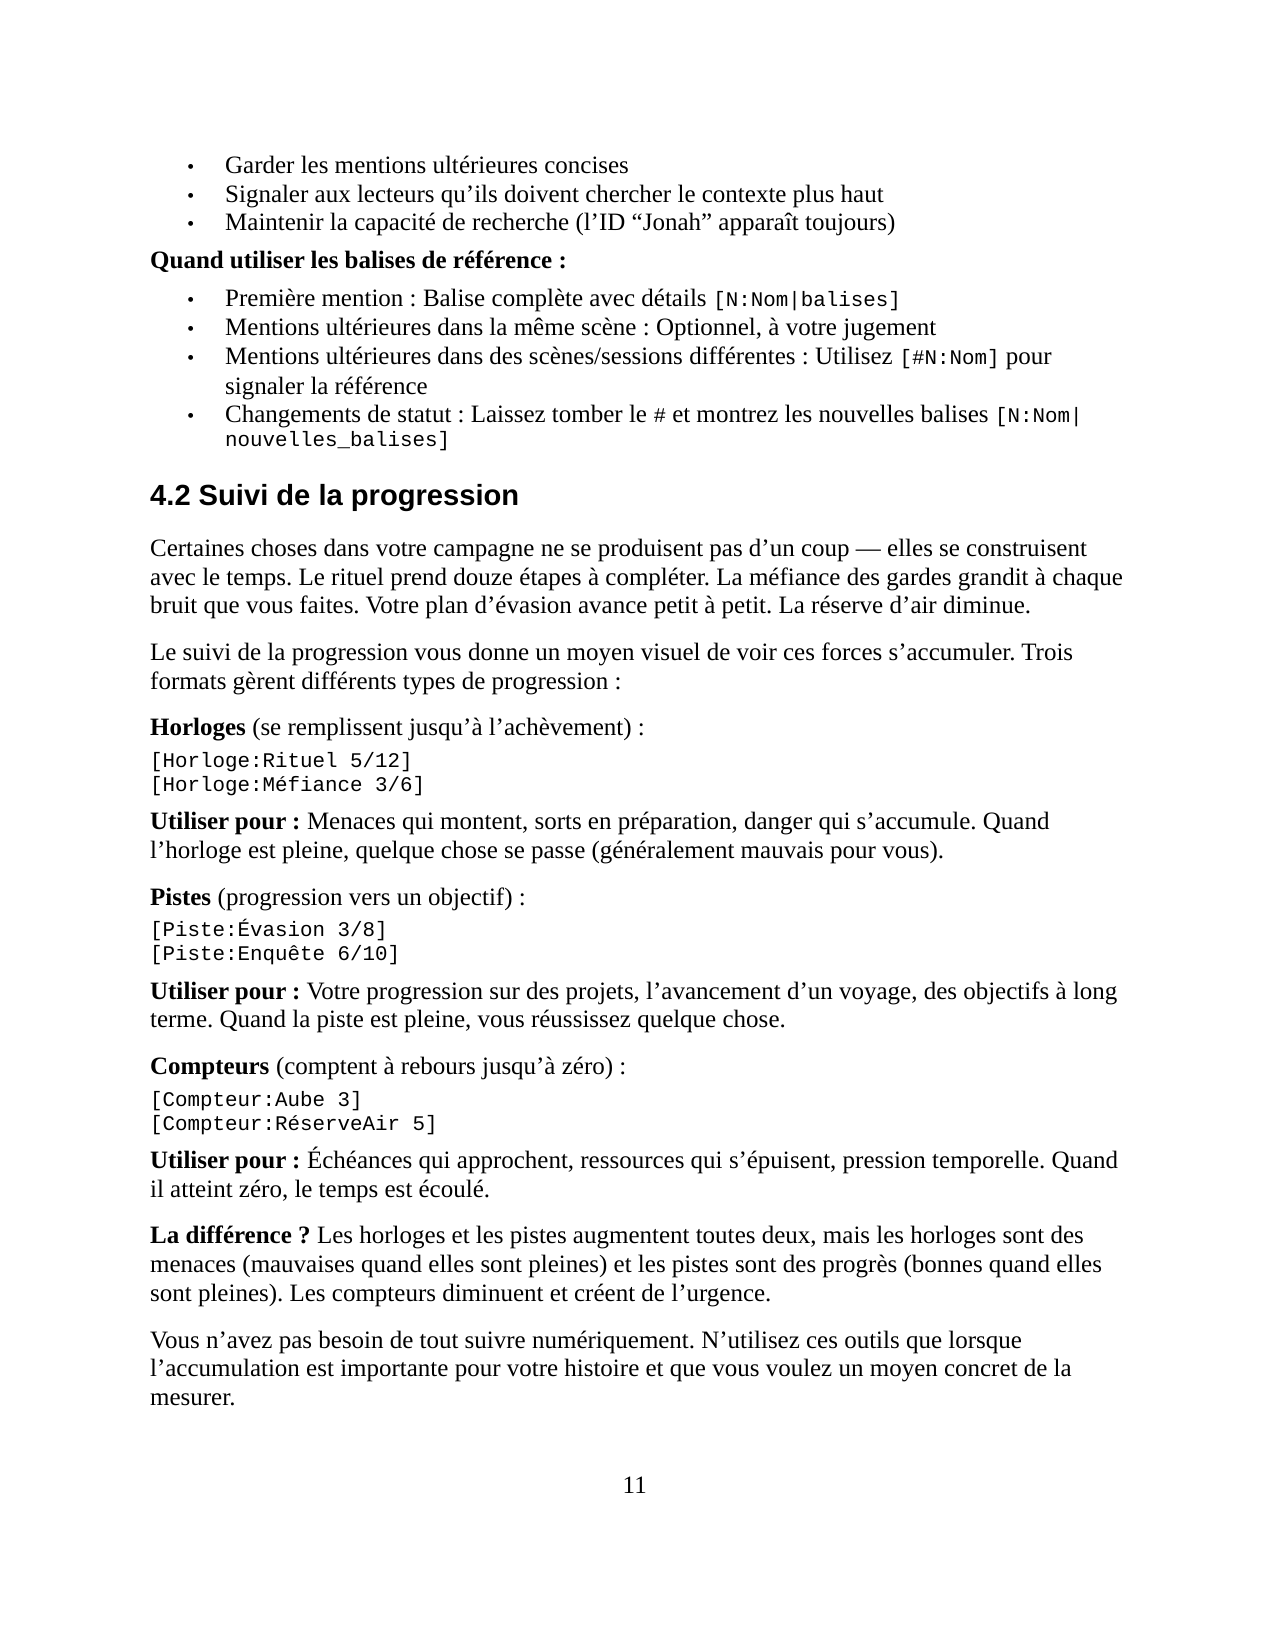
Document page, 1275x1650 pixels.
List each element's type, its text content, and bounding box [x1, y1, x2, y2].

list Garder les mentions ultérieures concises [187, 150, 1125, 179]
text [Compteur:Aube 3] [150, 1089, 1125, 1112]
list Mentions ultérieures dans la même scène : Optionnel, à votre jugement [187, 312, 1125, 341]
text [Piste:Évasion 3/8] [150, 919, 1125, 943]
list Première mention : Balise complète avec détails [N:Nom|balises] [187, 283, 1125, 312]
text [Horloge:Méfiance 3/6] [150, 774, 1125, 797]
text Utiliser pour : Votre progression sur des projets, l’avancement d’un voyage, des objectifs à long terme. Quand la piste est pleine, vous réussissez quelque chose. [150, 976, 1125, 1033]
text [Horloge:Rituel 5/12] [150, 750, 1125, 774]
list Changements de statut : Laissez tomber le # et montrez les nouvelles balises [N:Nom|nouvelles_balises] [187, 399, 1125, 453]
list Mentions ultérieures dans des scènes/sessions différentes : Utilisez [#N:Nom] pour signaler la référence [187, 341, 1125, 399]
text Le suivi de la progression vous donne un moyen visuel de voir ces forces s’accumuler. Trois formats gèrent différents types de progression : [150, 637, 1125, 694]
text Quand utiliser les balises de référence : [150, 245, 1125, 274]
text Utiliser pour : Menaces qui montent, sorts en préparation, danger qui s’accumule. Quand l’horloge est pleine, quelque chose se passe (généralement mauvais pour vous). [150, 806, 1125, 864]
text Utiliser pour : Échéances qui approchent, ressources qui s’épuisent, pression temporelle. Quand il atteint zéro, le temps est écoulé. [150, 1145, 1125, 1203]
text [Piste:Enquête 6/10] [150, 943, 1125, 967]
text Horloges (se remplissent jusqu’à l’achèvement) : [150, 712, 1125, 741]
list Maintenir la capacité de recherche (l’ID “Jonah” apparaît toujours) [187, 207, 1125, 236]
text [Compteur:RéserveAir 5] [150, 1112, 1125, 1136]
text Certaines choses dans votre campagne ne se produisent pas d’un coup — elles se construisent avec le temps. Le rituel prend douze étapes à compléter. La méfiance des gardes grandit à chaque bruit que vous faites. Votre plan d’évasion avance petit à petit. La réserve d’air diminue. [150, 533, 1125, 619]
subtitle 4.2 Suivi de la progression [150, 478, 1125, 511]
text Compteurs (comptent à rebours jusqu’à zéro) : [150, 1051, 1125, 1080]
text Pistes (progression vers un objectif) : [150, 882, 1125, 911]
list Signaler aux lecteurs qu’ils doivent chercher le contexte plus haut [187, 179, 1125, 207]
text La différence ? Les horloges et les pistes augmentent toutes deux, mais les horloges sont des menaces (mauvaises quand elles sont pleines) et les pistes sont des progrès (bonnes quand elles sont pleines). Les compteurs diminuent et créent de l’urgence. [150, 1221, 1125, 1307]
text Vous n’avez pas besoin de tout suivre numériquement. N’utilisez ces outils que lorsque l’accumulation est importante pour votre histoire et que vous voulez un moyen concret de la mesurer. [150, 1325, 1125, 1411]
